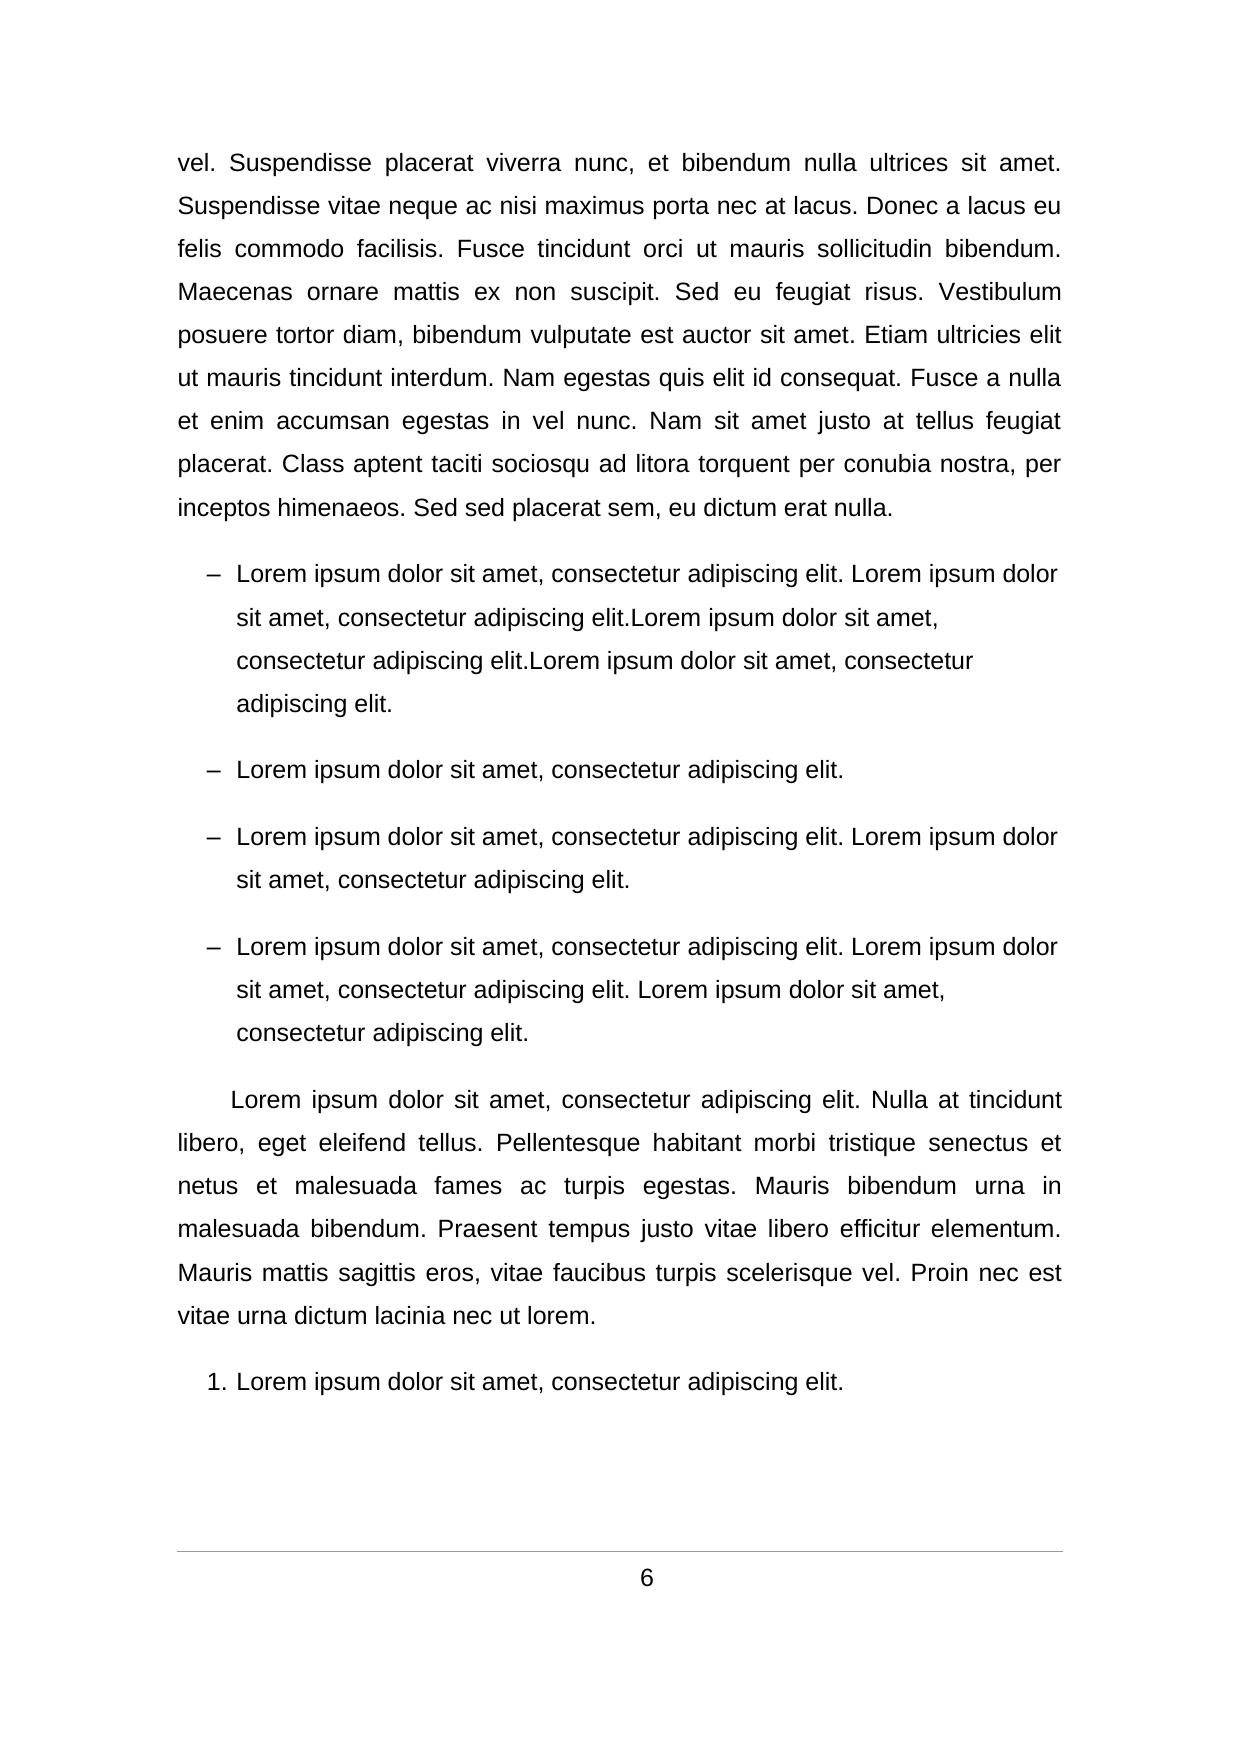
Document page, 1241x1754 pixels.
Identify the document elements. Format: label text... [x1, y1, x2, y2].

text Lorem ipsum dolor sit amet, consectetur adipiscing elit. Nulla at tincidunt libero, eget eleifend tellus. Pellentesque habitant morbi tristique senectus et netus et malesuada fames ac turpis egestas. Mauris bibendum urna in malesuada bibendum. Praesent tempus justo vitae libero efficitur elementum. Mauris mattis sagittis eros, vitae faucibus turpis scelerisque vel. Proin nec est vitae urna dictum lacinia nec ut lorem. [177, 1085, 1063, 1329]
list Lorem ipsum dolor sit amet, consectetur adipiscing elit. [207, 1367, 1063, 1396]
list Lorem ipsum dolor sit amet, consectetur adipiscing elit. Lorem ipsum dolor sit amet, consectetur adipiscing elit. Lorem ipsum dolor sit amet, consectetur adipiscing elit. [207, 932, 1063, 1047]
text vel. Suspendisse placerat viverra nunc, et bibendum nulla ultrices sit amet. Suspendisse vitae neque ac nisi maximus porta nec at lacus. Donec a lacus eu felis commodo facilisis. Fusce tincidunt orci ut mauris sollicitudin bibendum. Maecenas ornare mattis ex non suscipit. Sed eu feugiat risus. Vestibulum posuere tortor diam, bibendum vulputate est auctor sit amet. Etiam ultricies elit ut mauris tincidunt interdum. Nam egestas quis elit id consequat. Fusce a nulla et enim accumsan egestas in vel nunc. Nam sit amet justo at tellus feugiat placerat. Class aptent taciti sociosqu ad litora torquent per conubia nostra, per inceptos himenaeos. Sed sed placerat sem, eu dictum erat nulla. [177, 148, 1063, 521]
list Lorem ipsum dolor sit amet, consectetur adipiscing elit. Lorem ipsum dolor sit amet, consectetur adipiscing elit.Lorem ipsum dolor sit amet, consectetur adipiscing elit.Lorem ipsum dolor sit amet, consectetur adipiscing elit. [207, 559, 1063, 717]
list Lorem ipsum dolor sit amet, consectetur adipiscing elit. Lorem ipsum dolor sit amet, consectetur adipiscing elit. [207, 822, 1063, 894]
list Lorem ipsum dolor sit amet, consectetur adipiscing elit. [207, 755, 1063, 784]
